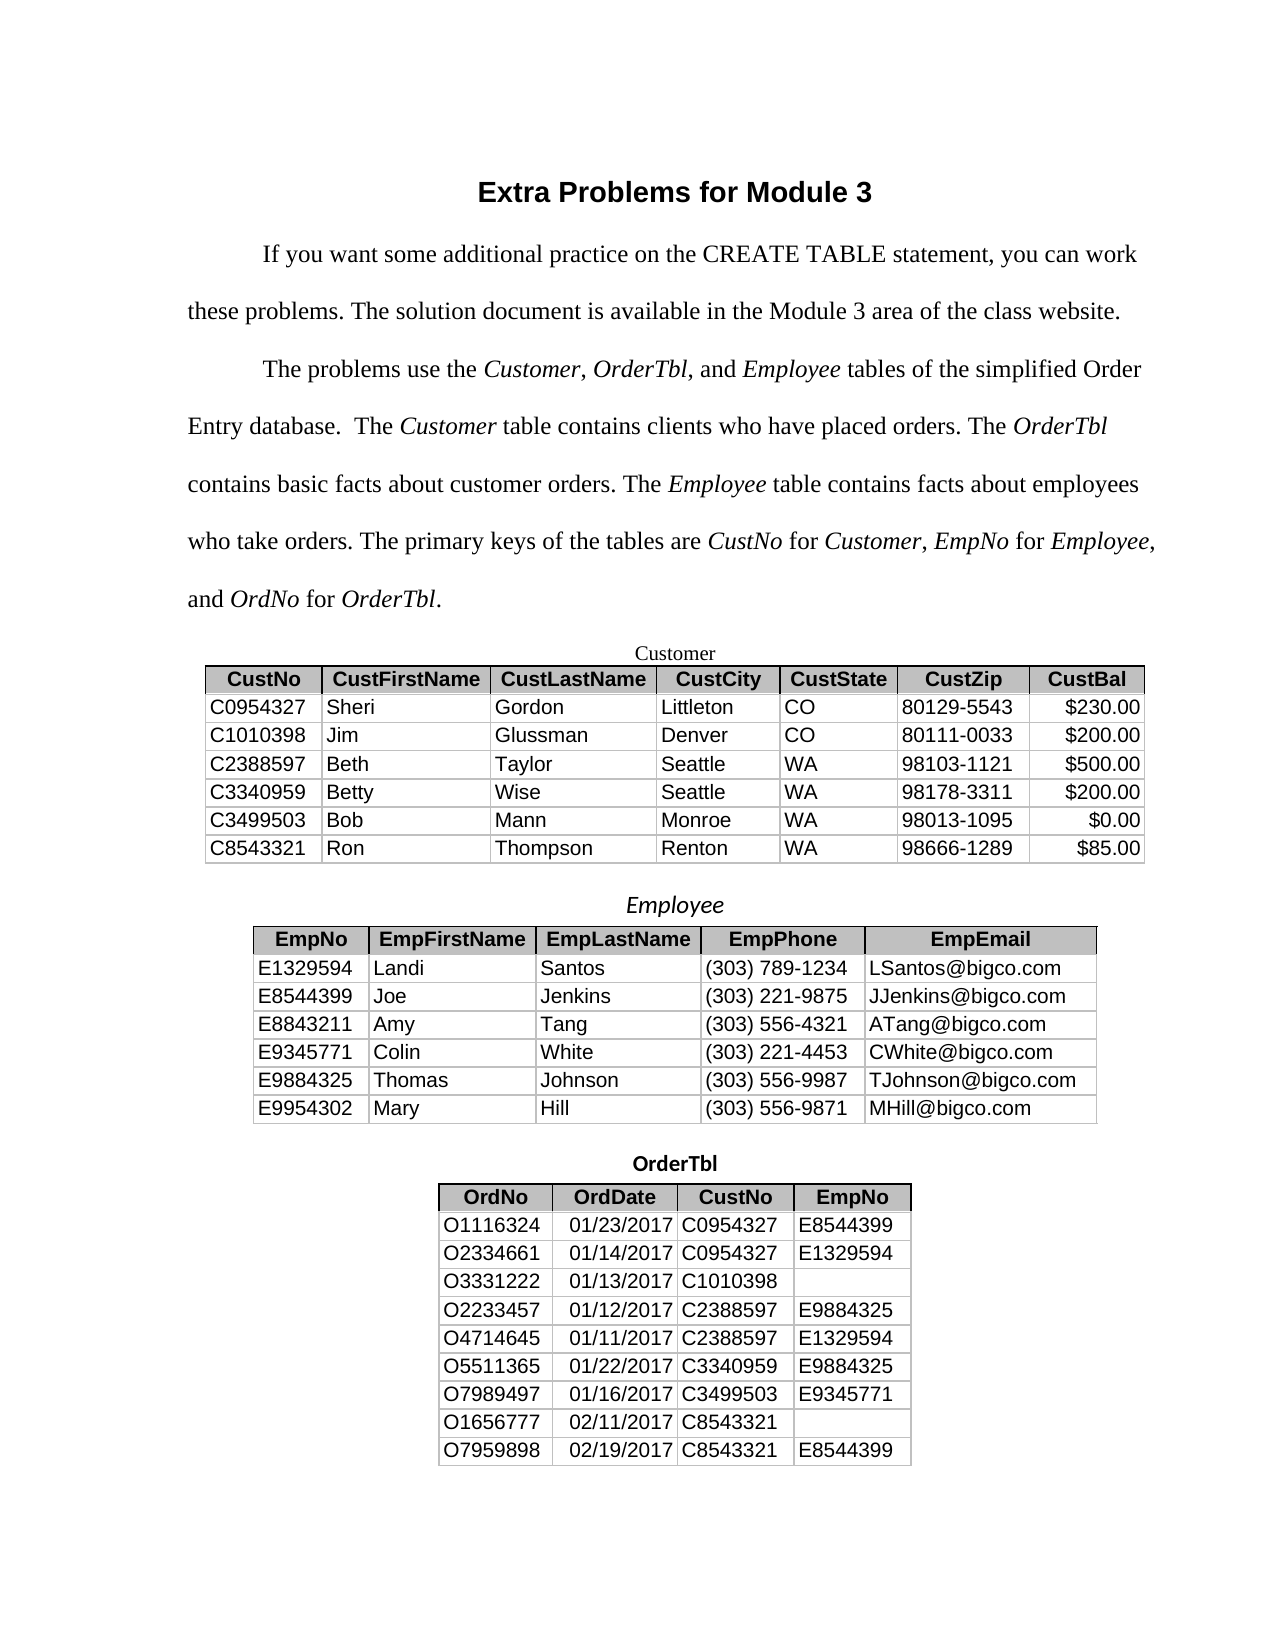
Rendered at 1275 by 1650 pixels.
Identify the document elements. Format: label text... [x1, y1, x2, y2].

table_cell O5511365 [440, 1354, 552, 1380]
table_cell C3499503 [678, 1382, 793, 1408]
table_cell Denver [657, 723, 779, 750]
table_cell Seattle [657, 751, 779, 778]
table_cell E1329594 [254, 955, 368, 982]
table_cell Landi [370, 955, 535, 982]
table_cell (303) 556-9987 [702, 1068, 864, 1094]
table_header CustZip [898, 667, 1029, 693]
table_header CustFirstName [323, 667, 490, 693]
table_cell O2233457 [440, 1297, 552, 1324]
table_cell Littleton [657, 695, 779, 722]
table_cell CO [781, 695, 897, 722]
table_cell O7989497 [440, 1382, 552, 1408]
table_cell O7959898 [440, 1438, 552, 1464]
table_cell $85.00 [1030, 836, 1144, 862]
table_header OrdDate [553, 1185, 677, 1211]
table_cell 01/16/2017 [553, 1382, 677, 1408]
table_cell E9884325 [795, 1297, 910, 1324]
table_cell $500.00 [1030, 751, 1144, 778]
table_header CustLastName [491, 667, 656, 693]
table_cell 02/19/2017 [553, 1438, 677, 1464]
table_cell WA [781, 808, 897, 834]
table_cell (303) 221-9875 [702, 983, 864, 1010]
table_cell 01/14/2017 [553, 1241, 677, 1268]
table_cell E8544399 [795, 1213, 910, 1239]
table_header EmpNo [254, 927, 368, 954]
table_cell 98013-1095 [898, 808, 1029, 834]
table_cell C8543321 [678, 1410, 793, 1436]
table_cell E8544399 [795, 1438, 910, 1464]
table_cell Joe [370, 983, 535, 1010]
table_cell C8543321 [678, 1438, 793, 1464]
table_cell E9345771 [795, 1382, 910, 1408]
table_cell O1656777 [440, 1410, 552, 1436]
table_cell C1010398 [678, 1269, 793, 1296]
table_cell Sheri [323, 695, 490, 722]
table_cell Betty [323, 780, 490, 806]
table_cell Bob [323, 808, 490, 834]
table_header EmpLastName [537, 927, 700, 954]
table_cell Wise [491, 780, 656, 806]
table_cell $200.00 [1030, 780, 1144, 806]
table_cell (303) 789-1234 [702, 955, 864, 982]
table_header CustNo [206, 667, 321, 693]
table_cell WA [781, 751, 897, 778]
subtitle Employee [187, 889, 1162, 919]
table_cell [795, 1269, 910, 1296]
subtitle OrderTbl [187, 1149, 1162, 1177]
table_cell Johnson [537, 1068, 700, 1094]
table_cell E1329594 [795, 1326, 910, 1352]
table_cell ATang@bigco.com [866, 1012, 1096, 1038]
table_cell C2388597 [678, 1326, 793, 1352]
table_cell CWhite@bigco.com [866, 1040, 1096, 1066]
table_cell Jenkins [537, 983, 700, 1010]
table_cell Thompson [491, 836, 656, 862]
table_cell TJohnson@bigco.com [866, 1068, 1096, 1094]
table_cell Ron [323, 836, 490, 862]
table_cell Glussman [491, 723, 656, 750]
table_header EmpNo [795, 1185, 910, 1211]
table_cell 98103-1121 [898, 751, 1029, 778]
text The problems use the Customer, OrderTbl, and Employee tables of the simplified Order Entry database. The Customer table contains clients who have placed orders. The OrderTbl contains basic facts about customer orders. The Employee table contains facts about employees who take orders. The primary keys of the tables are CustNo for Customer, EmpNo for Employee, and OrdNo for OrderTbl. [187, 354, 1162, 613]
table_cell Thomas [370, 1068, 535, 1094]
table_cell O4714645 [440, 1326, 552, 1352]
table_cell 80111-0033 [898, 723, 1029, 750]
table_cell Santos [537, 955, 700, 982]
table_cell 01/22/2017 [553, 1354, 677, 1380]
table_header EmpPhone [702, 927, 864, 954]
table_cell 98178-3311 [898, 780, 1029, 806]
table_header CustCity [657, 667, 779, 693]
table_cell C3340959 [206, 780, 321, 806]
table_cell [795, 1410, 910, 1436]
table_cell Amy [370, 1012, 535, 1038]
table_header CustNo [678, 1185, 793, 1211]
table_cell C8543321 [206, 836, 321, 862]
table_cell $230.00 [1030, 695, 1144, 722]
table_cell C0954327 [678, 1213, 793, 1239]
table_cell LSantos@bigco.com [866, 955, 1096, 982]
table_header EmpEmail [866, 927, 1096, 954]
table_cell C0954327 [206, 695, 321, 722]
table_cell Mary [370, 1096, 535, 1122]
table_cell Taylor [491, 751, 656, 778]
subtitle Extra Problems for Module 3 [187, 175, 1162, 208]
table_cell 98666-1289 [898, 836, 1029, 862]
table_header CustState [781, 667, 897, 693]
table_cell (303) 556-4321 [702, 1012, 864, 1038]
table_cell E8544399 [254, 983, 368, 1010]
table_cell E1329594 [795, 1241, 910, 1268]
table_cell E8843211 [254, 1012, 368, 1038]
table_cell E9884325 [795, 1354, 910, 1380]
table_header OrdNo [440, 1185, 552, 1211]
table_cell O1116324 [440, 1213, 552, 1239]
table_cell Mann [491, 808, 656, 834]
table_cell $0.00 [1030, 808, 1144, 834]
table_cell O3331222 [440, 1269, 552, 1296]
table_cell E9954302 [254, 1096, 368, 1122]
table_cell 01/11/2017 [553, 1326, 677, 1352]
table_cell $200.00 [1030, 723, 1144, 750]
table_cell C3499503 [206, 808, 321, 834]
table_cell Gordon [491, 695, 656, 722]
table_cell WA [781, 780, 897, 806]
table_cell Monroe [657, 808, 779, 834]
table_cell O2334661 [440, 1241, 552, 1268]
table_cell 01/13/2017 [553, 1269, 677, 1296]
table_cell Jim [323, 723, 490, 750]
table_cell CO [781, 723, 897, 750]
table_cell Seattle [657, 780, 779, 806]
table_cell 02/11/2017 [553, 1410, 677, 1436]
table_cell White [537, 1040, 700, 1066]
table_cell Hill [537, 1096, 700, 1122]
table_header EmpFirstName [370, 927, 535, 954]
text If you want some additional practice on the CREATE TABLE statement, you can work these problems. The solution document is available in the Module 3 area of the class website. [187, 239, 1162, 325]
table_cell C0954327 [678, 1241, 793, 1268]
table_cell E9345771 [254, 1040, 368, 1066]
table_cell Renton [657, 836, 779, 862]
text Customer [187, 641, 1162, 665]
table_cell C2388597 [206, 751, 321, 778]
table_cell MHill@bigco.com [866, 1096, 1096, 1122]
table_cell 80129-5543 [898, 695, 1029, 722]
table_cell C3340959 [678, 1354, 793, 1380]
table_cell (303) 556-9871 [702, 1096, 864, 1122]
table_cell 01/23/2017 [553, 1213, 677, 1239]
table_cell Beth [323, 751, 490, 778]
table_cell JJenkins@bigco.com [866, 983, 1096, 1010]
table_cell WA [781, 836, 897, 862]
table_cell C1010398 [206, 723, 321, 750]
table_cell Colin [370, 1040, 535, 1066]
table_cell Tang [537, 1012, 700, 1038]
table_cell (303) 221-4453 [702, 1040, 864, 1066]
table_cell 01/12/2017 [553, 1297, 677, 1324]
table_cell C2388597 [678, 1297, 793, 1324]
table_header CustBal [1030, 667, 1144, 693]
table_cell E9884325 [254, 1068, 368, 1094]
